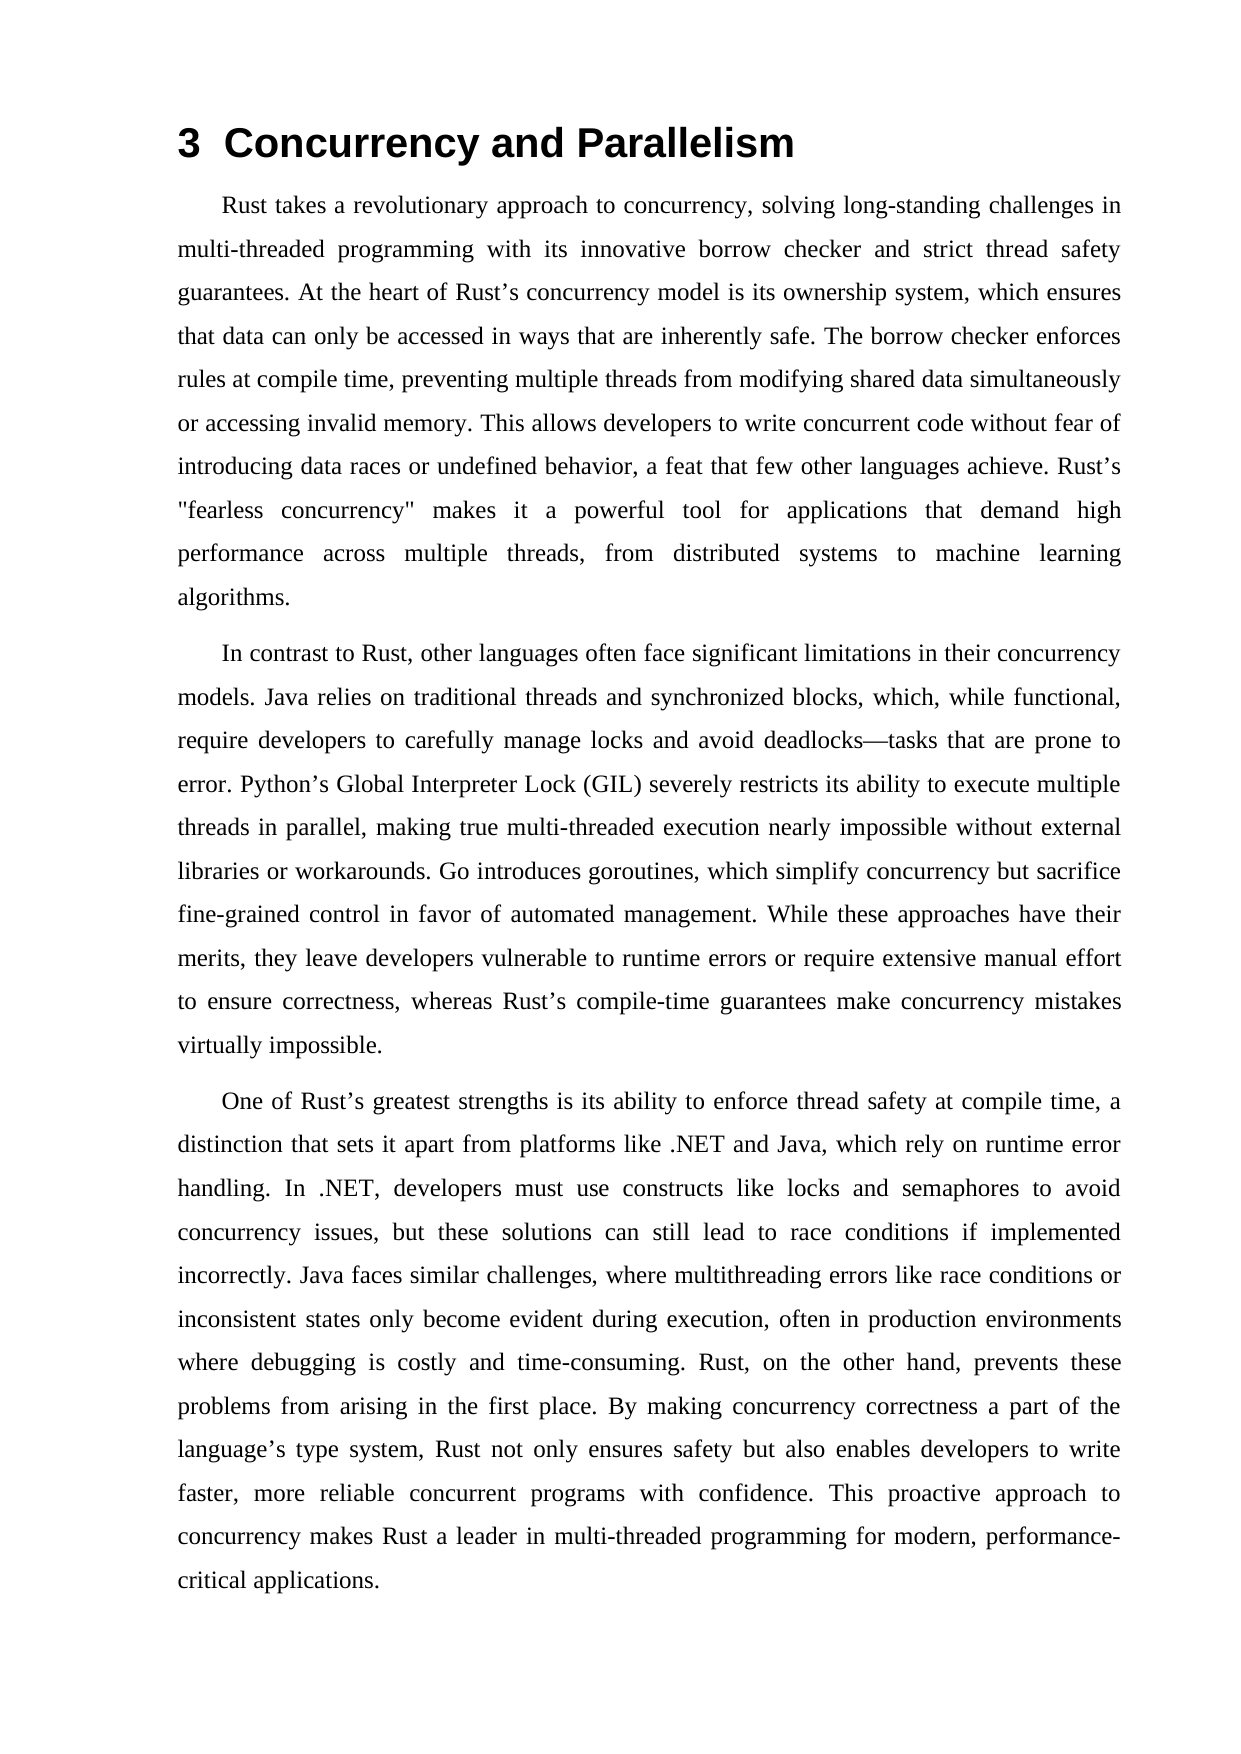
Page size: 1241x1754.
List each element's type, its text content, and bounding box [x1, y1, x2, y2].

text One of Rust’s greatest strengths is its ability to enforce thread safety at compile time, a distinction that sets it apart from platforms like .NET and Java, which rely on runtime error handling. In .NET, developers must use constructs like locks and semaphores to avoid concurrency issues, but these solutions can still lead to race conditions if implemented incorrectly. Java faces similar challenges, where multithreading errors like race conditions or inconsistent states only become evident during execution, often in production environments where debugging is costly and time-consuming. Rust, on the other hand, prevents these problems from arising in the first place. By making concurrency correctness a part of the language’s type system, Rust not only ensures safety but also enables developers to write faster, more reliable concurrent programs with confidence. This proactive approach to concurrency makes Rust a leader in multi-threaded programming for modern, performance-critical applications. [177, 1086, 1122, 1594]
text Rust takes a revolutionary approach to concurrency, solving long-standing challenges in multi-threaded programming with its innovative borrow checker and strict thread safety guarantees. At the heart of Rust’s concurrency model is its ownership system, which ensures that data can only be accessed in ways that are inherently safe. The borrow checker enforces rules at compile time, preventing multiple threads from modifying shared data simultaneously or accessing invalid memory. This allows developers to write concurrent code without fear of introducing data races or undefined behavior, a feat that few other languages achieve. Rust’s "fearless concurrency" makes it a powerful tool for applications that demand high performance across multiple threads, from distributed systems to machine learning algorithms. [177, 190, 1122, 611]
text In contrast to Rust, other languages often face significant limitations in their concurrency models. Java relies on traditional threads and synchronized blocks, which, while functional, require developers to carefully manage locks and avoid deadlocks—tasks that are prone to error. Python’s Global Interpreter Lock (GIL) severely restricts its ability to execute multiple threads in parallel, making true multi-threaded execution nearly impossible without external libraries or workarounds. Go introduces goroutines, which simplify concurrency but sacrifice fine-grained control in favor of automated management. While these approaches have their merits, they leave developers vulnerable to runtime errors or require extensive manual effort to ensure correctness, whereas Rust’s compile-time guarantees make concurrency mistakes virtually impossible. [177, 638, 1122, 1059]
subtitle Concurrency and Parallelism [177, 118, 1122, 166]
